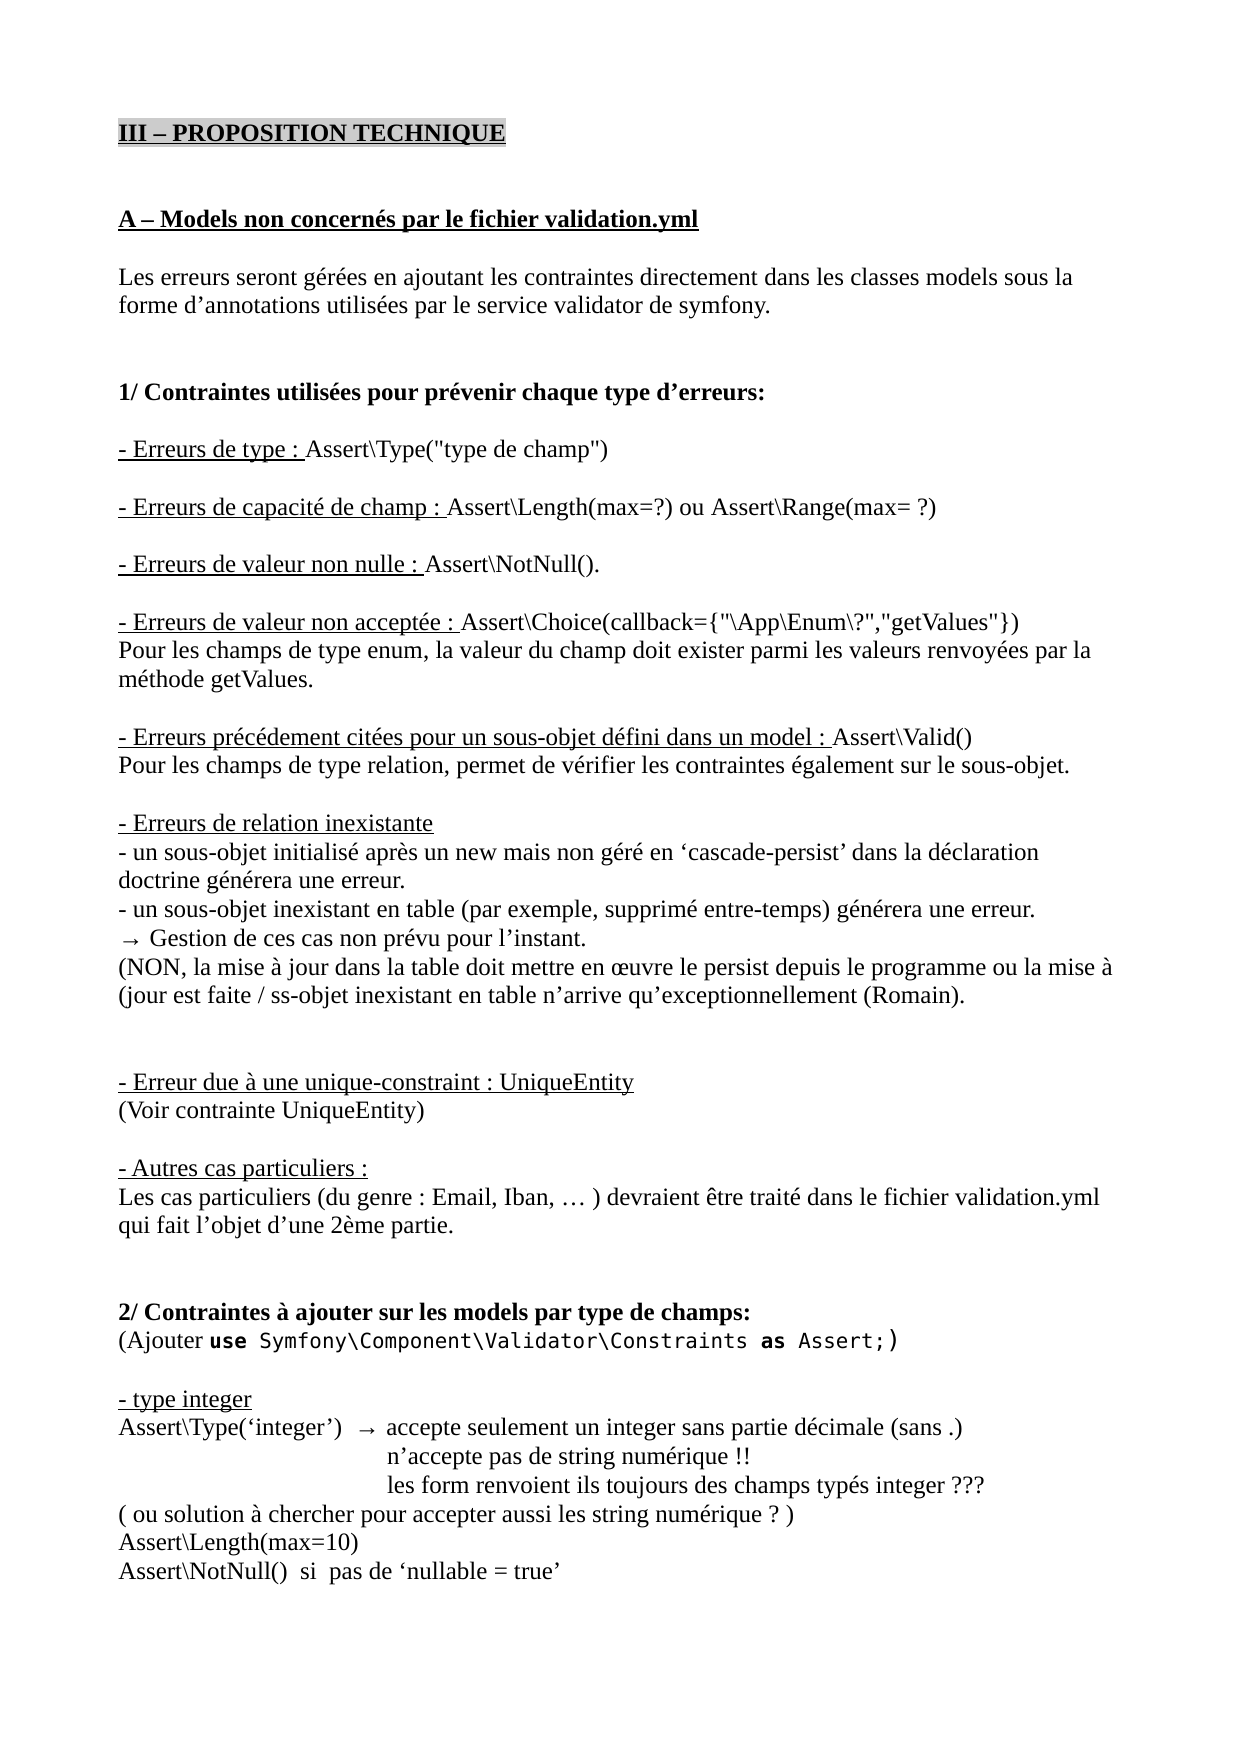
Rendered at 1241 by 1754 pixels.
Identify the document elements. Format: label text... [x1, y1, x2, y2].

text III – PROPOSITION TECHNIQUE [118, 118, 1122, 147]
text - un sous-objet initialisé après un new mais non géré en ‘cascade-persist’ dans la déclaration doctrine générera une erreur. [118, 837, 1122, 894]
text Pour les champs de type relation, permet de vérifier les contraintes également sur le sous-objet. [118, 751, 1122, 779]
text (Ajouter use Symfony\Component\Validator\Constraints as Assert;) [118, 1326, 1122, 1355]
text - Erreurs de type : Assert\Type("type de champ") [118, 434, 1122, 463]
text 2/ Contraintes à ajouter sur les models par type de champs: [118, 1297, 1122, 1326]
text Assert\NotNull() si pas de ‘nullable = true’ [118, 1556, 1122, 1585]
text les form renvoient ils toujours des champs typés integer ??? [118, 1470, 1122, 1499]
text - Autres cas particuliers : [118, 1153, 1122, 1182]
text Pour les champs de type enum, la valeur du champ doit exister parmi les valeurs renvoyées par la méthode getValues. [118, 636, 1122, 693]
text ( ou solution à chercher pour accepter aussi les string numérique ? ) [118, 1499, 1122, 1527]
text n’accepte pas de string numérique !! [118, 1441, 1122, 1470]
text A – Models non concernés par le fichier validation.yml [118, 204, 1122, 233]
text - Erreurs de valeur non acceptée : Assert\Choice(callback={"\App\Enum\?","getValues"}) [118, 607, 1122, 636]
text (Voir contrainte UniqueEntity) [118, 1096, 1122, 1124]
text Les cas particuliers (du genre : Email, Iban, … ) devraient être traité dans le fichier validation.yml qui fait l’objet d’une 2ème partie. [118, 1182, 1122, 1239]
text - Erreur due à une unique-constraint : UniqueEntity [118, 1067, 1122, 1096]
text Assert\Type(‘integer’) → accepte seulement un integer sans partie décimale (sans .) [118, 1412, 1122, 1441]
text - Erreurs précédement citées pour un sous-objet défini dans un model : Assert\Valid() [118, 722, 1122, 751]
text - Erreurs de capacité de champ : Assert\Length(max=?) ou Assert\Range(max= ?) [118, 492, 1122, 521]
text - un sous-objet inexistant en table (par exemple, supprimé entre-temps) générera une erreur. [118, 894, 1122, 923]
text 1/ Contraintes utilisées pour prévenir chaque type d’erreurs: [118, 377, 1122, 406]
text - type integer [118, 1384, 1122, 1412]
text Assert\Length(max=10) [118, 1527, 1122, 1556]
text (NON, la mise à jour dans la table doit mettre en œuvre le persist depuis le programme ou la mise à (jour est faite / ss-objet inexistant en table n’arrive qu’exceptionnellement (Romain). [118, 952, 1122, 1009]
text → Gestion de ces cas non prévu pour l’instant. [118, 923, 1122, 952]
text - Erreurs de relation inexistante [118, 808, 1122, 837]
text Les erreurs seront gérées en ajoutant les contraintes directement dans les classes models sous la forme d’annotations utilisées par le service validator de symfony. [118, 262, 1122, 319]
text - Erreurs de valeur non nulle : Assert\NotNull(). [118, 549, 1122, 578]
